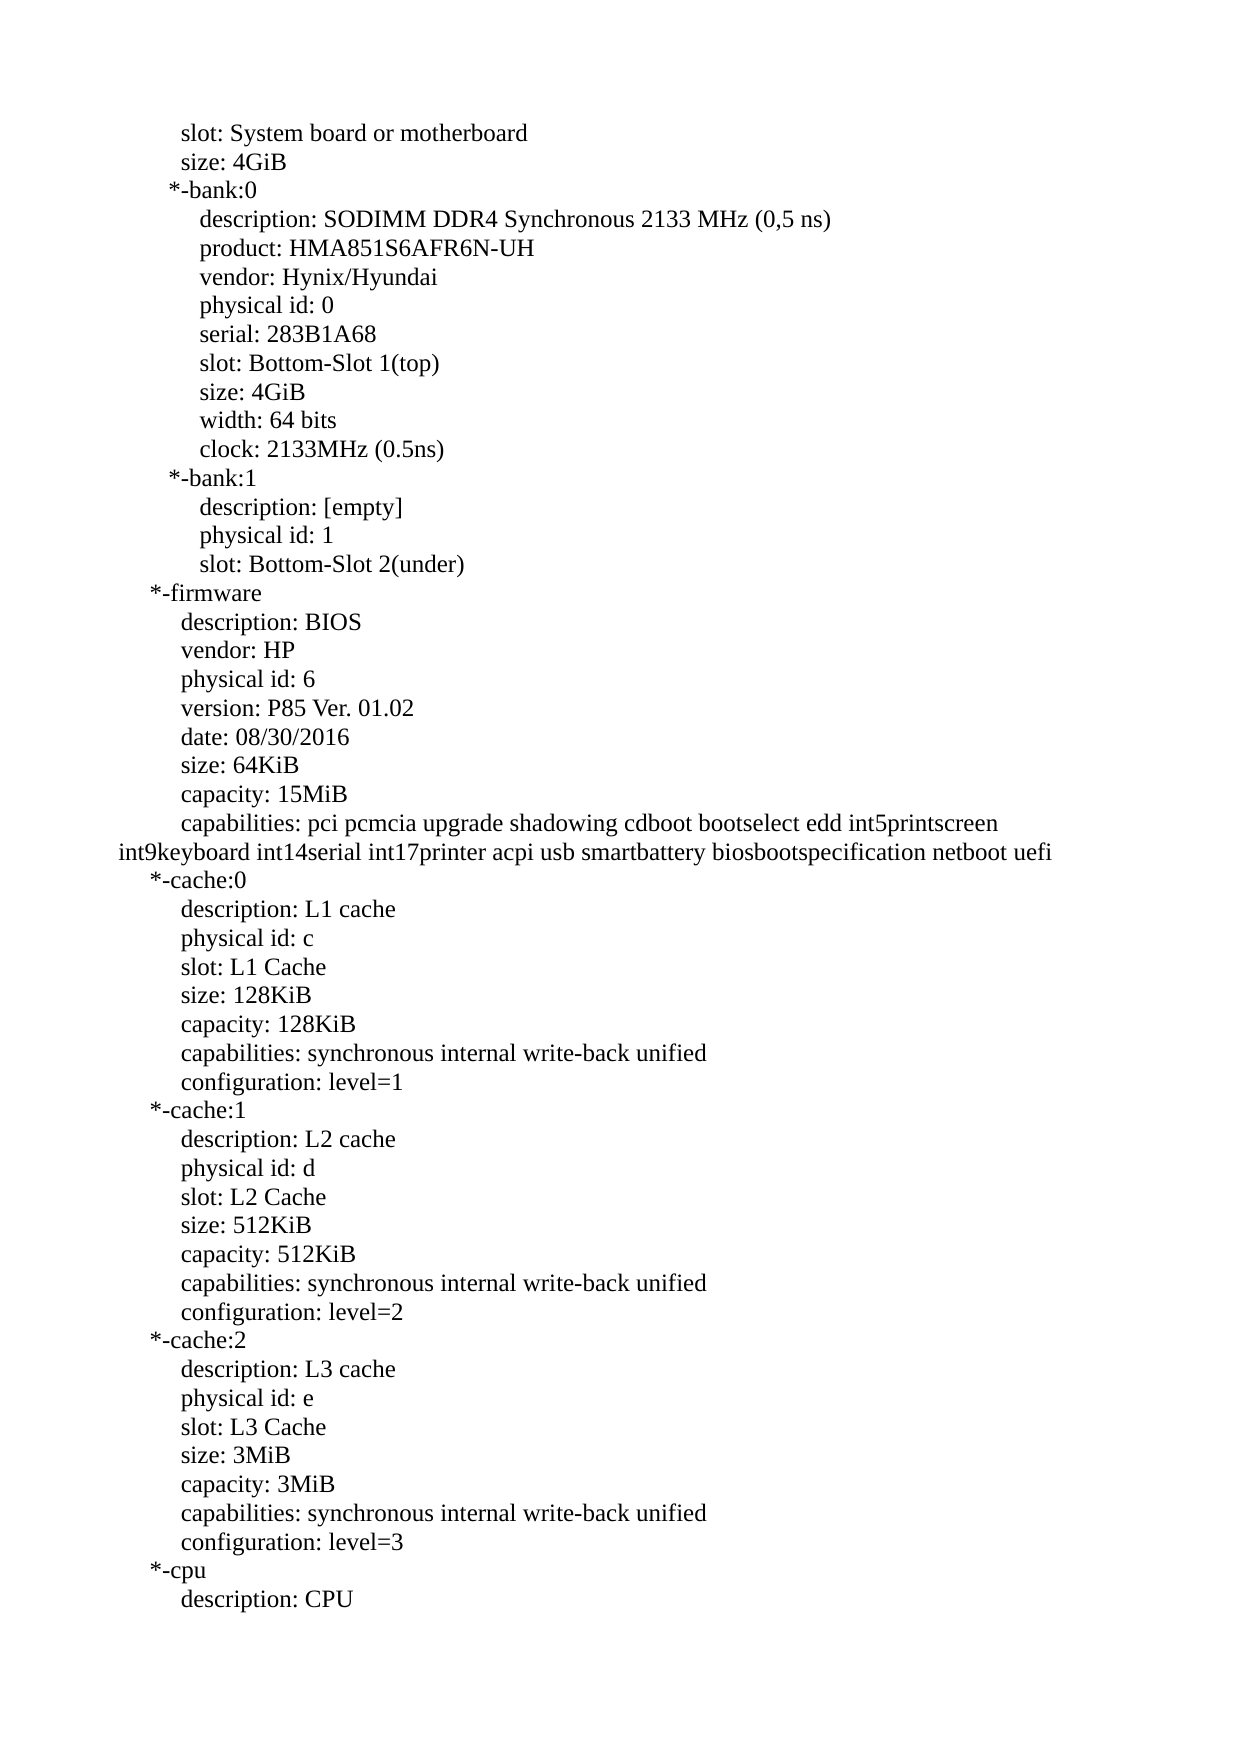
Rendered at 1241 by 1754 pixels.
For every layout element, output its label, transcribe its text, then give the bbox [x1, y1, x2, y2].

text *-cache:1 [118, 1096, 1122, 1124]
text date: 08/30/2016 [118, 722, 1122, 751]
text capabilities: synchronous internal write-back unified [118, 1038, 1122, 1067]
text serial: 283B1A68 [118, 319, 1122, 348]
text physical id: 1 [118, 521, 1122, 549]
text vendor: HP [118, 636, 1122, 664]
text slot: Bottom-Slot 2(under) [118, 549, 1122, 578]
text configuration: level=2 [118, 1297, 1122, 1326]
text capacity: 3MiB [118, 1469, 1122, 1498]
text size: 512KiB [118, 1211, 1122, 1239]
text capacity: 512KiB [118, 1239, 1122, 1268]
text physical id: 6 [118, 664, 1122, 693]
text slot: Bottom-Slot 1(top) [118, 348, 1122, 377]
text vendor: Hynix/Hyundai [118, 262, 1122, 291]
text description: BIOS [118, 607, 1122, 636]
text product: HMA851S6AFR6N-UH [118, 233, 1122, 262]
text capabilities: pci pcmcia upgrade shadowing cdboot bootselect edd int5printscreen int9keyboard int14serial int17printer acpi usb smartbattery biosbootspecification netboot uefi [118, 808, 1122, 866]
text width: 64 bits [118, 406, 1122, 434]
text capabilities: synchronous internal write-back unified [118, 1498, 1122, 1527]
text slot: System board or motherboard [118, 118, 1122, 147]
text slot: L1 Cache [118, 952, 1122, 981]
text *-bank:0 [118, 176, 1122, 204]
text physical id: 0 [118, 291, 1122, 319]
text physical id: c [118, 923, 1122, 952]
text clock: 2133MHz (0.5ns) [118, 434, 1122, 463]
text description: SODIMM DDR4 Synchronous 2133 MHz (0,5 ns) [118, 204, 1122, 233]
text description: L1 cache [118, 894, 1122, 923]
text slot: L2 Cache [118, 1182, 1122, 1211]
text physical id: e [118, 1383, 1122, 1412]
text description: [empty] [118, 492, 1122, 521]
text *-cpu [118, 1556, 1122, 1584]
text capabilities: synchronous internal write-back unified [118, 1268, 1122, 1297]
text size: 64KiB [118, 751, 1122, 779]
text configuration: level=1 [118, 1067, 1122, 1096]
text size: 4GiB [118, 147, 1122, 176]
text description: L2 cache [118, 1124, 1122, 1153]
text size: 128KiB [118, 981, 1122, 1009]
text *-cache:2 [118, 1326, 1122, 1354]
text size: 3MiB [118, 1441, 1122, 1469]
text description: L3 cache [118, 1354, 1122, 1383]
text *-firmware [118, 578, 1122, 607]
text *-bank:1 [118, 463, 1122, 492]
text physical id: d [118, 1153, 1122, 1182]
text capacity: 15MiB [118, 779, 1122, 808]
text configuration: level=3 [118, 1527, 1122, 1556]
text version: P85 Ver. 01.02 [118, 693, 1122, 722]
text capacity: 128KiB [118, 1009, 1122, 1038]
text *-cache:0 [118, 866, 1122, 894]
text description: CPU [118, 1584, 1122, 1613]
text size: 4GiB [118, 377, 1122, 406]
text slot: L3 Cache [118, 1412, 1122, 1441]
